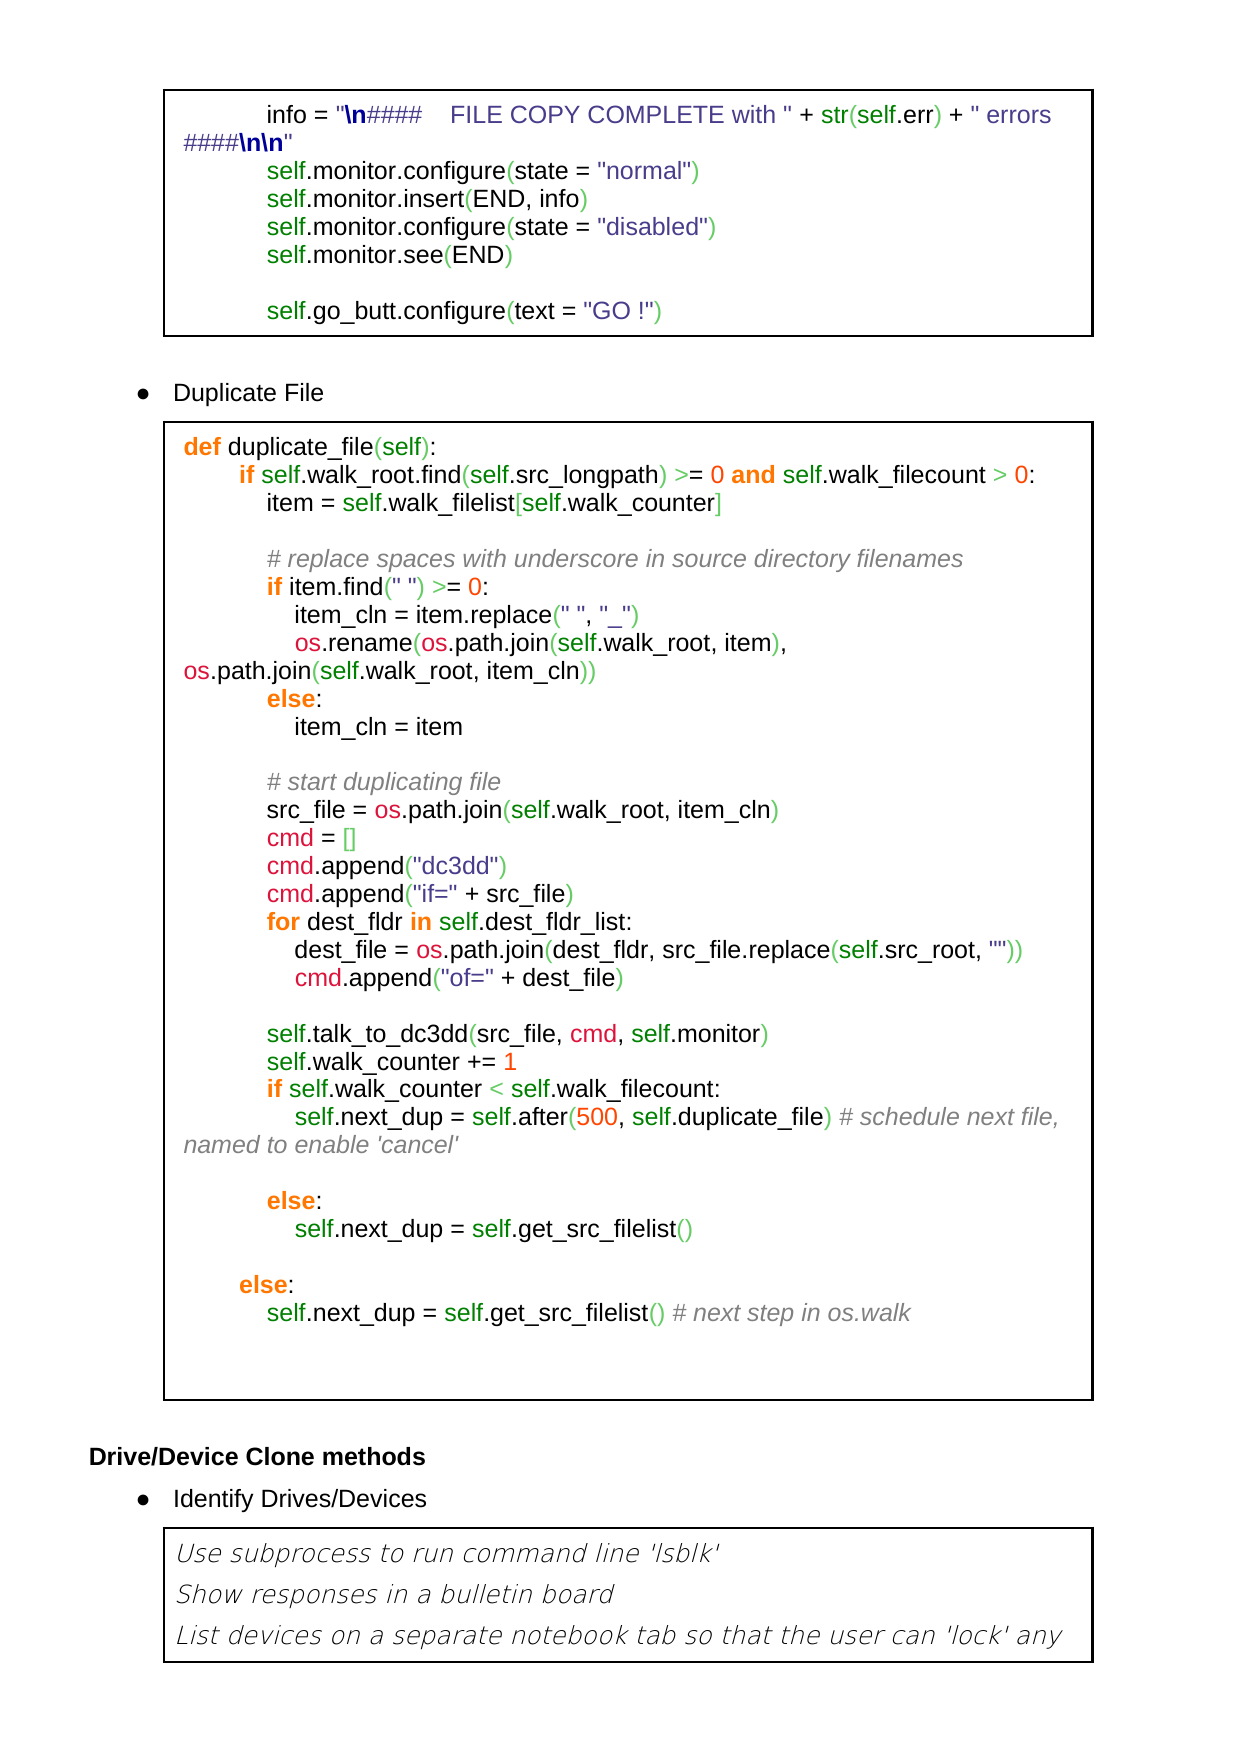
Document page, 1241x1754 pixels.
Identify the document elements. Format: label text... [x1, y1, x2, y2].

table_header Use subprocess to run command line 'lsblk' Show responses in a bulletin board List devices on a separate notebook tab so that the user can 'lock' any [165, 1529, 1091, 1661]
list Identify Drives/Devices [135, 1485, 1142, 1513]
table_header def duplicate_file(self): if self.walk_root.find(self.src_longpath) >= 0 and self.walk_filecount > 0: item = self.walk_filelist[self.walk_counter] # replace spaces with underscore in source directory filenames if item.find(" ") >= 0: item_cln = item.replace(" ", "_") os.rename(os.path.join(self.walk_root, item), os.path.join(self.walk_root, item_cln)) else: item_cln = item # start duplicating file src_file = os.path.join(self.walk_root, item_cln) cmd = [] cmd.append("dc3dd") cmd.append("if=" + src_file) for dest_fldr in self.dest_fldr_list: dest_file = os.path.join(dest_fldr, src_file.replace(self.src_root, "")) cmd.append("of=" + dest_file) self.talk_to_dc3dd(src_file, cmd, self.monitor) self.walk_counter += 1 if self.walk_counter < self.walk_filecount: self.next_dup = self.after(500, self.duplicate_file) # schedule next file, named to enable 'cancel' else: self.next_dup = self.get_src_filelist() else: self.next_dup = self.get_src_filelist() # next step in os.walk [165, 423, 1091, 1399]
list Duplicate File [135, 379, 1142, 407]
subtitle Drive/Device Clone methods [88, 1443, 1152, 1471]
table_header info = "\n#### FILE COPY COMPLETE with " + str(self.err) + " errors ####\n\n" self.monitor.configure(state = "normal") self.monitor.insert(END, info) self.monitor.configure(state = "disabled") self.monitor.see(END) self.go_butt.configure(text = "GO !") [165, 91, 1091, 335]
